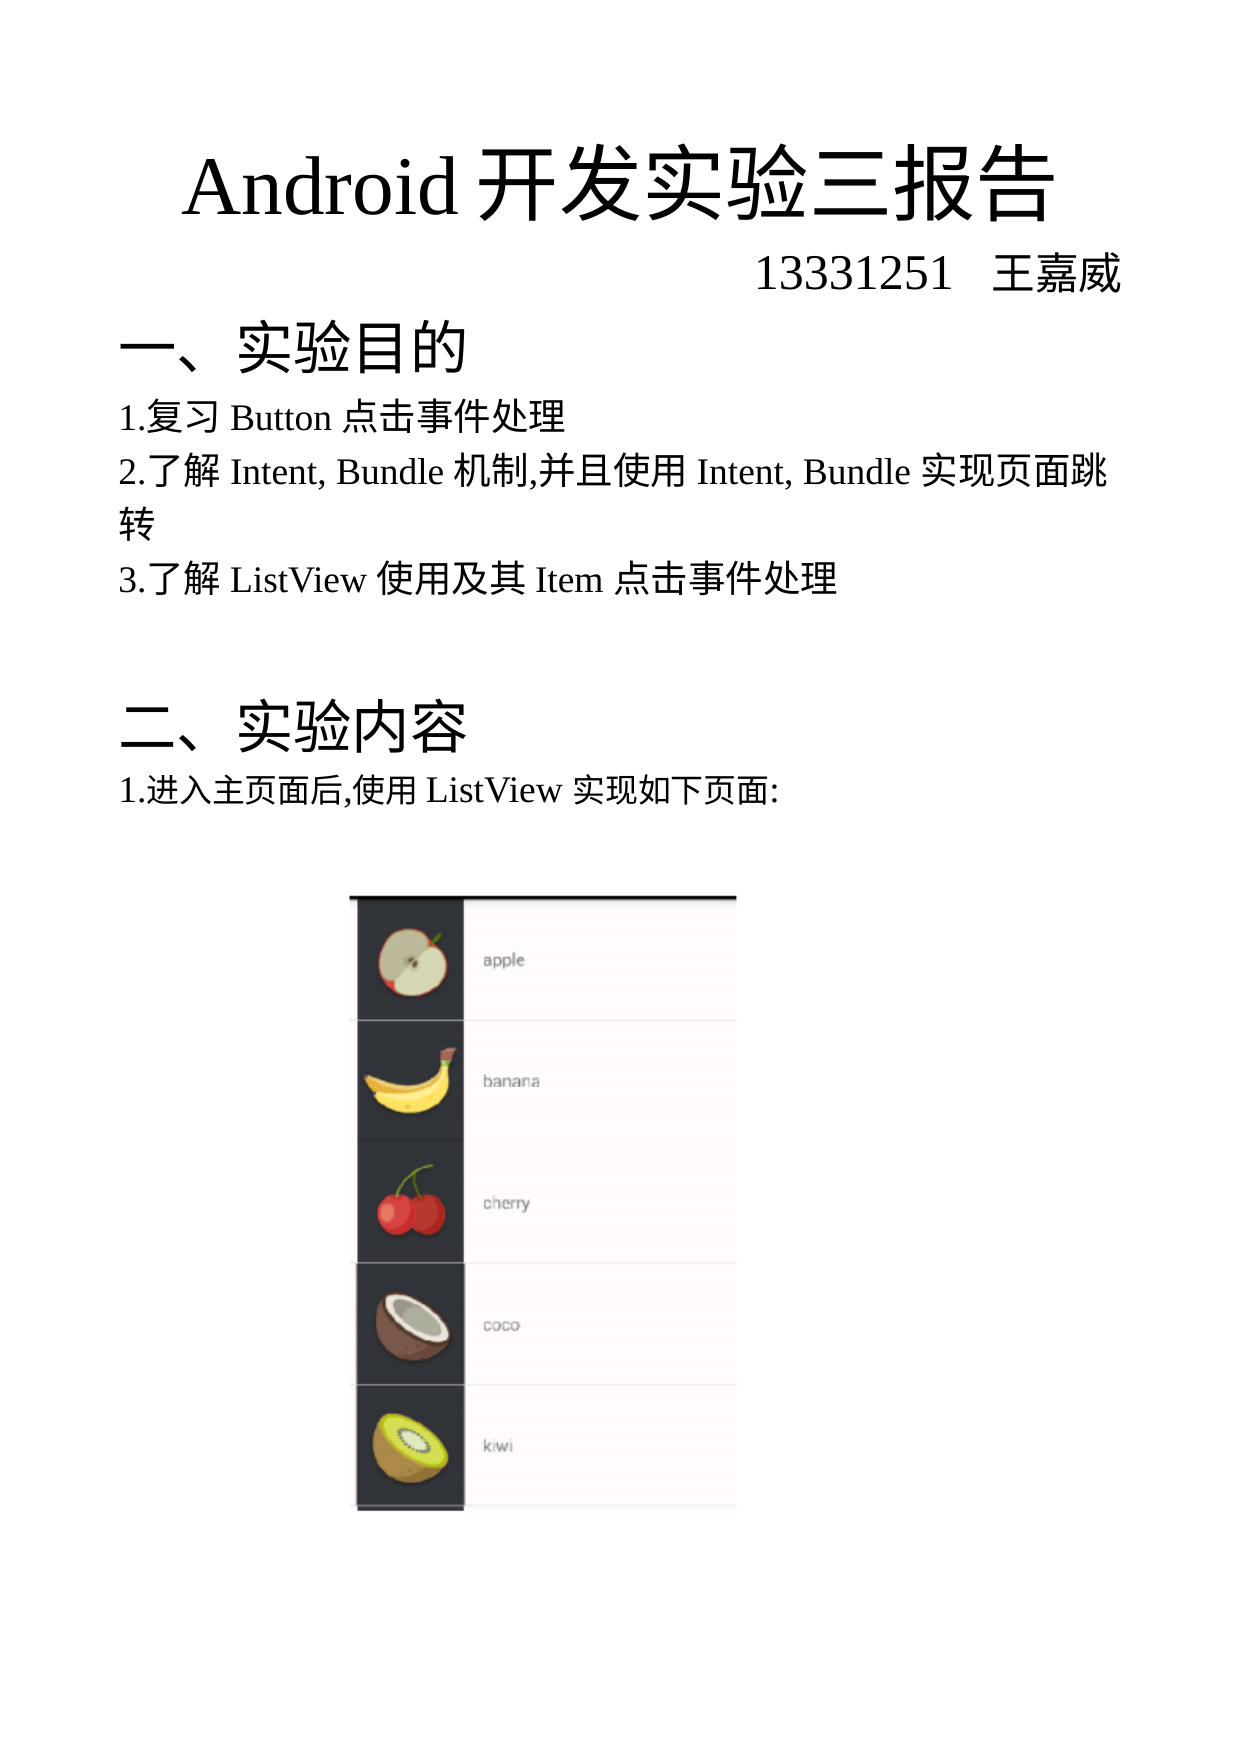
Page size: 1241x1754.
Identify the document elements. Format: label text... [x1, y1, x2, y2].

text 一、实验目的 [118, 302, 1122, 387]
text 二、实验内容 [118, 680, 1122, 765]
text 3.了解 ListView 使用及其 Item 点击事件处理 [118, 549, 1122, 604]
picture [331, 879, 757, 1533]
text Android开发实验三报告 [118, 118, 1122, 239]
text 2.了解 Intent, Bundle 机制,并且使用 Intent, Bundle 实现页面跳转 [118, 441, 1122, 549]
text 13331251 王嘉威 [118, 239, 1122, 302]
text 1.复习 Button 点击事件处理 [118, 387, 1122, 441]
text 1.进入主页面后,使用 ListView 实现如下页面: [118, 765, 1122, 812]
